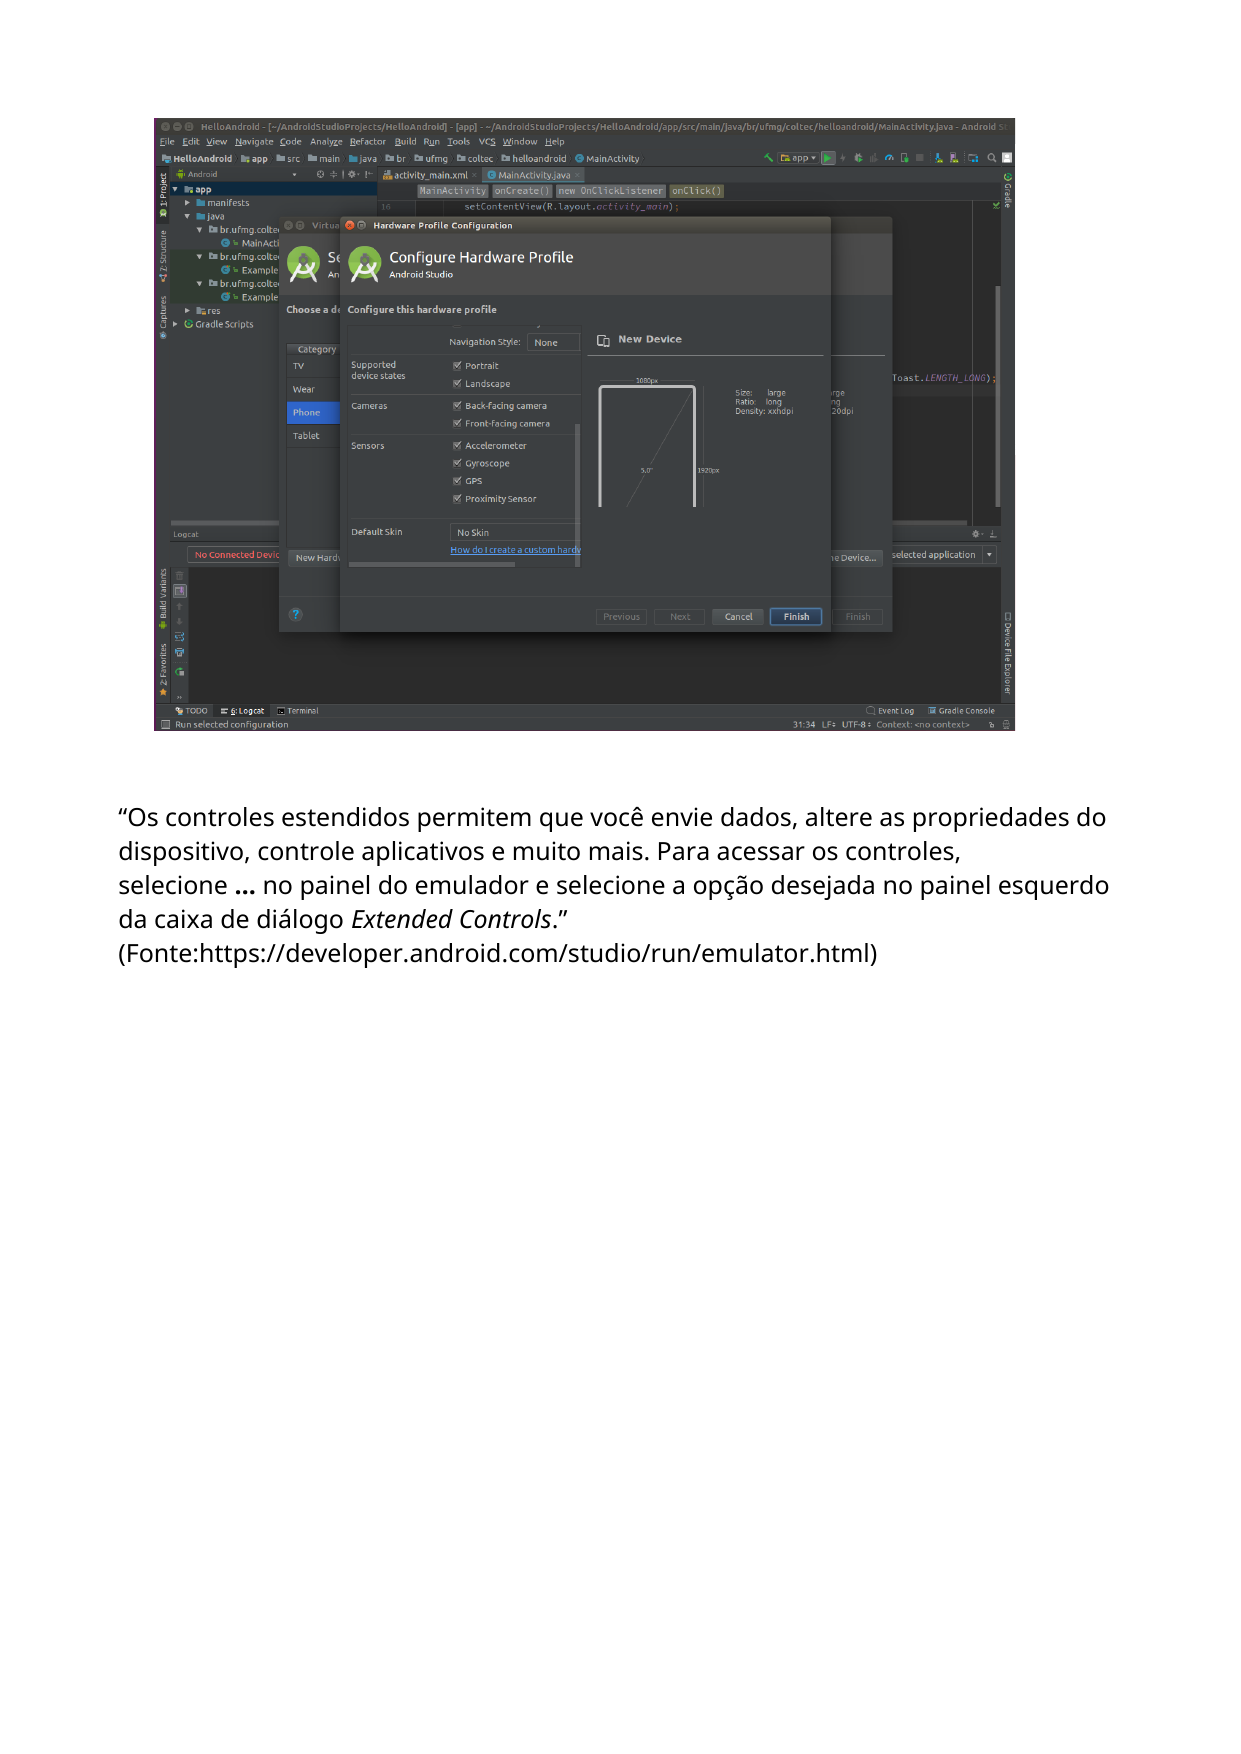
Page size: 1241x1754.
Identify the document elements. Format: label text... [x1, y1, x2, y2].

picture [154, 118, 1016, 731]
text “Os controles estendidos permitem que você envie dados, altere as propriedades do dispositivo, controle aplicativos e muito mais. Para acessar os controles, selecione … no painel do emulador e selecione a opção desejada no painel esquerdo da caixa de diálogo Extended Controls.” (Fonte:https://developer.android.com/studio/run/emulator.html) [118, 799, 1122, 969]
